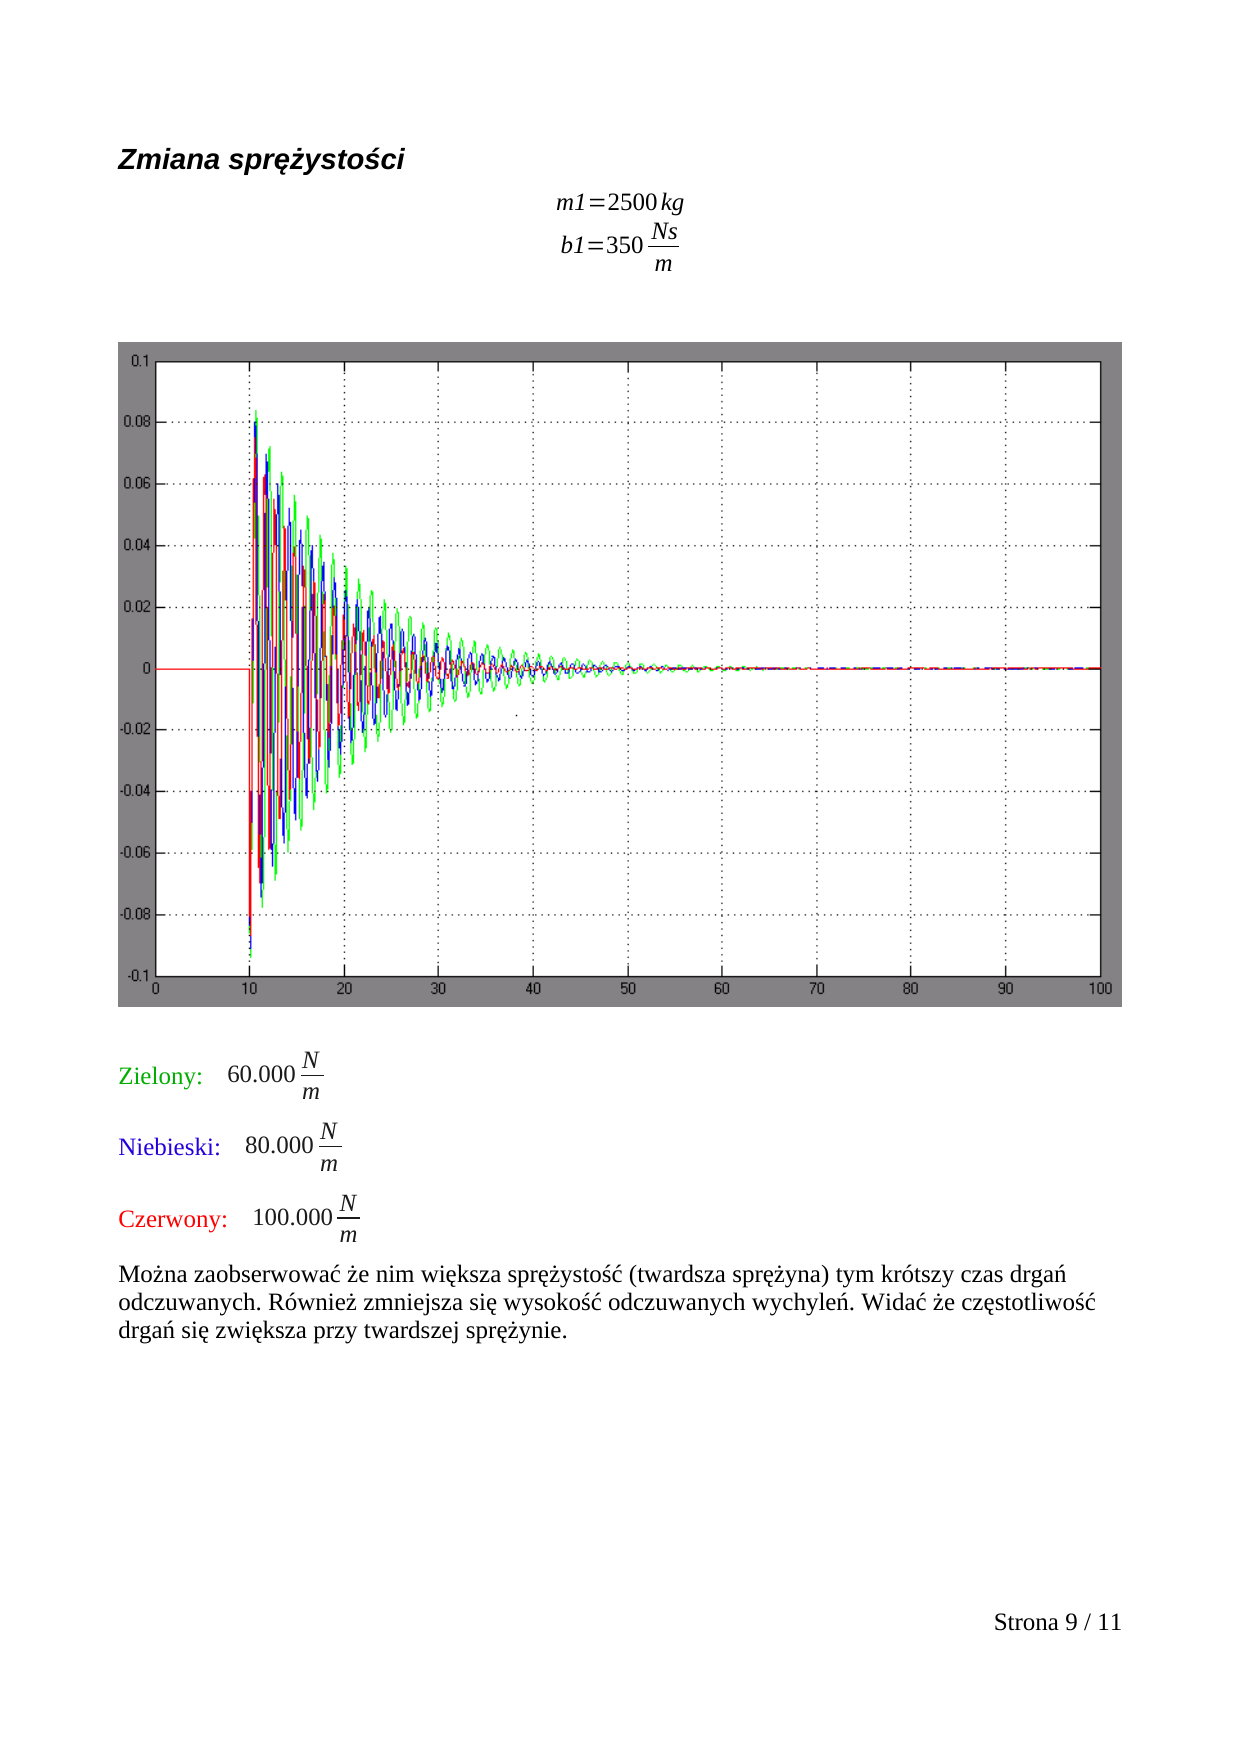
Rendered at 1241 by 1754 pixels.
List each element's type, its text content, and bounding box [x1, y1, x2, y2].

text Zielony: [118, 1046, 1122, 1105]
text Czerwony: [118, 1189, 1122, 1248]
text Niebieski: [118, 1118, 1122, 1177]
text Można zaobserwować że nim większa sprężystość (twardsza sprężyna) tym krótszy czas drgań odczuwanych. Również zmniejsza się wysokość odczuwanych wychyleń. Widać że częstotliwość drgań się zwiększa przy twardszej sprężynie. [118, 1261, 1122, 1344]
subtitle Zmiana sprężystości [118, 143, 1122, 176]
picture [118, 342, 1122, 1007]
